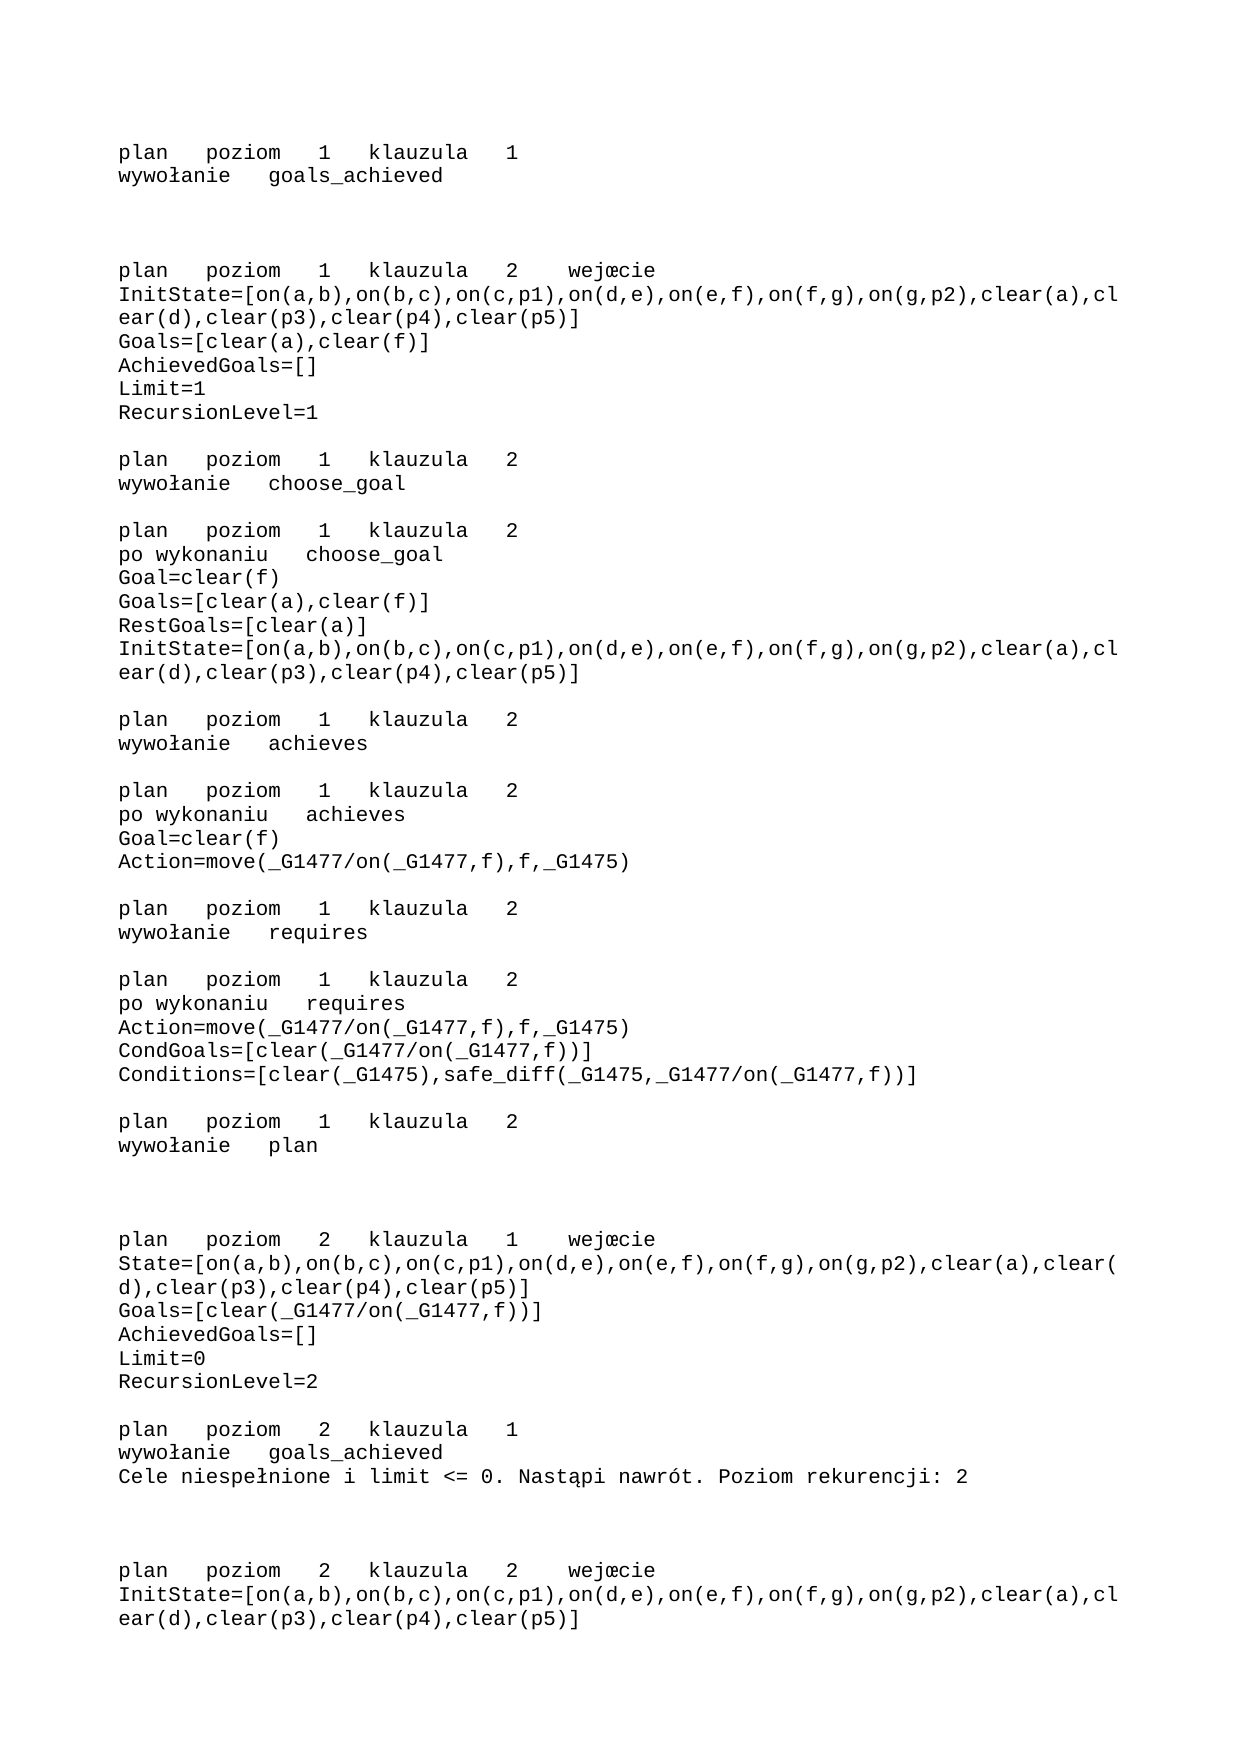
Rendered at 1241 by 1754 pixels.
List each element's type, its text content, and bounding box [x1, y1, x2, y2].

text Goal=clear(f) [118, 827, 1122, 851]
text plan poziom 1 klauzula 2 wejœcie [118, 260, 1122, 284]
text RecursionLevel=1 [118, 402, 1122, 426]
text Goal=clear(f) [118, 567, 1122, 591]
text wywołanie goals_achieved [118, 1442, 1122, 1466]
text AchievedGoals=[] [118, 354, 1122, 378]
text plan poziom 1 klauzula 1 [118, 142, 1122, 165]
text plan poziom 1 klauzula 2 [118, 898, 1122, 922]
text InitState=[on(a,b),on(b,c),on(c,p1),on(d,e),on(e,f),on(f,g),on(g,p2),clear(a),clear(d),clear(p3),clear(p4),clear(p5)] [118, 1584, 1122, 1631]
text plan poziom 1 klauzula 2 [118, 1111, 1122, 1135]
text Limit=1 [118, 378, 1122, 402]
text plan poziom 1 klauzula 2 [118, 969, 1122, 993]
text State=[on(a,b),on(b,c),on(c,p1),on(d,e),on(e,f),on(f,g),on(g,p2),clear(a),clear(d),clear(p3),clear(p4),clear(p5)] [118, 1253, 1122, 1300]
text wywołanie choose_goal [118, 473, 1122, 496]
text po wykonaniu requires [118, 993, 1122, 1017]
text plan poziom 1 klauzula 2 [118, 780, 1122, 804]
text po wykonaniu choose_goal [118, 544, 1122, 567]
text wywołanie achieves [118, 733, 1122, 757]
text wywołanie requires [118, 922, 1122, 946]
text AchievedGoals=[] [118, 1324, 1122, 1348]
text RestGoals=[clear(a)] [118, 615, 1122, 638]
text Goals=[clear(a),clear(f)] [118, 331, 1122, 354]
text po wykonaniu achieves [118, 804, 1122, 827]
text Goals=[clear(a),clear(f)] [118, 591, 1122, 615]
text plan poziom 2 klauzula 2 wejœcie [118, 1561, 1122, 1584]
text Action=move(_G1477/on(_G1477,f),f,_G1475) [118, 1017, 1122, 1040]
text plan poziom 1 klauzula 2 [118, 709, 1122, 733]
text CondGoals=[clear(_G1477/on(_G1477,f))] [118, 1040, 1122, 1064]
text InitState=[on(a,b),on(b,c),on(c,p1),on(d,e),on(e,f),on(f,g),on(g,p2),clear(a),clear(d),clear(p3),clear(p4),clear(p5)] [118, 638, 1122, 686]
text wywołanie goals_achieved [118, 165, 1122, 189]
text plan poziom 1 klauzula 2 [118, 520, 1122, 544]
text Action=move(_G1477/on(_G1477,f),f,_G1475) [118, 851, 1122, 875]
text Conditions=[clear(_G1475),safe_diff(_G1475,_G1477/on(_G1477,f))] [118, 1064, 1122, 1088]
text Goals=[clear(_G1477/on(_G1477,f))] [118, 1300, 1122, 1324]
text plan poziom 2 klauzula 1 wejœcie [118, 1229, 1122, 1253]
text plan poziom 2 klauzula 1 [118, 1419, 1122, 1442]
text Cele niespełnione i limit <= 0. Nastąpi nawrót. Poziom rekurencji: 2 [118, 1466, 1122, 1489]
text InitState=[on(a,b),on(b,c),on(c,p1),on(d,e),on(e,f),on(f,g),on(g,p2),clear(a),clear(d),clear(p3),clear(p4),clear(p5)] [118, 284, 1122, 331]
text plan poziom 1 klauzula 2 [118, 449, 1122, 473]
text Limit=0 [118, 1348, 1122, 1371]
text wywołanie plan [118, 1135, 1122, 1158]
text RecursionLevel=2 [118, 1371, 1122, 1395]
